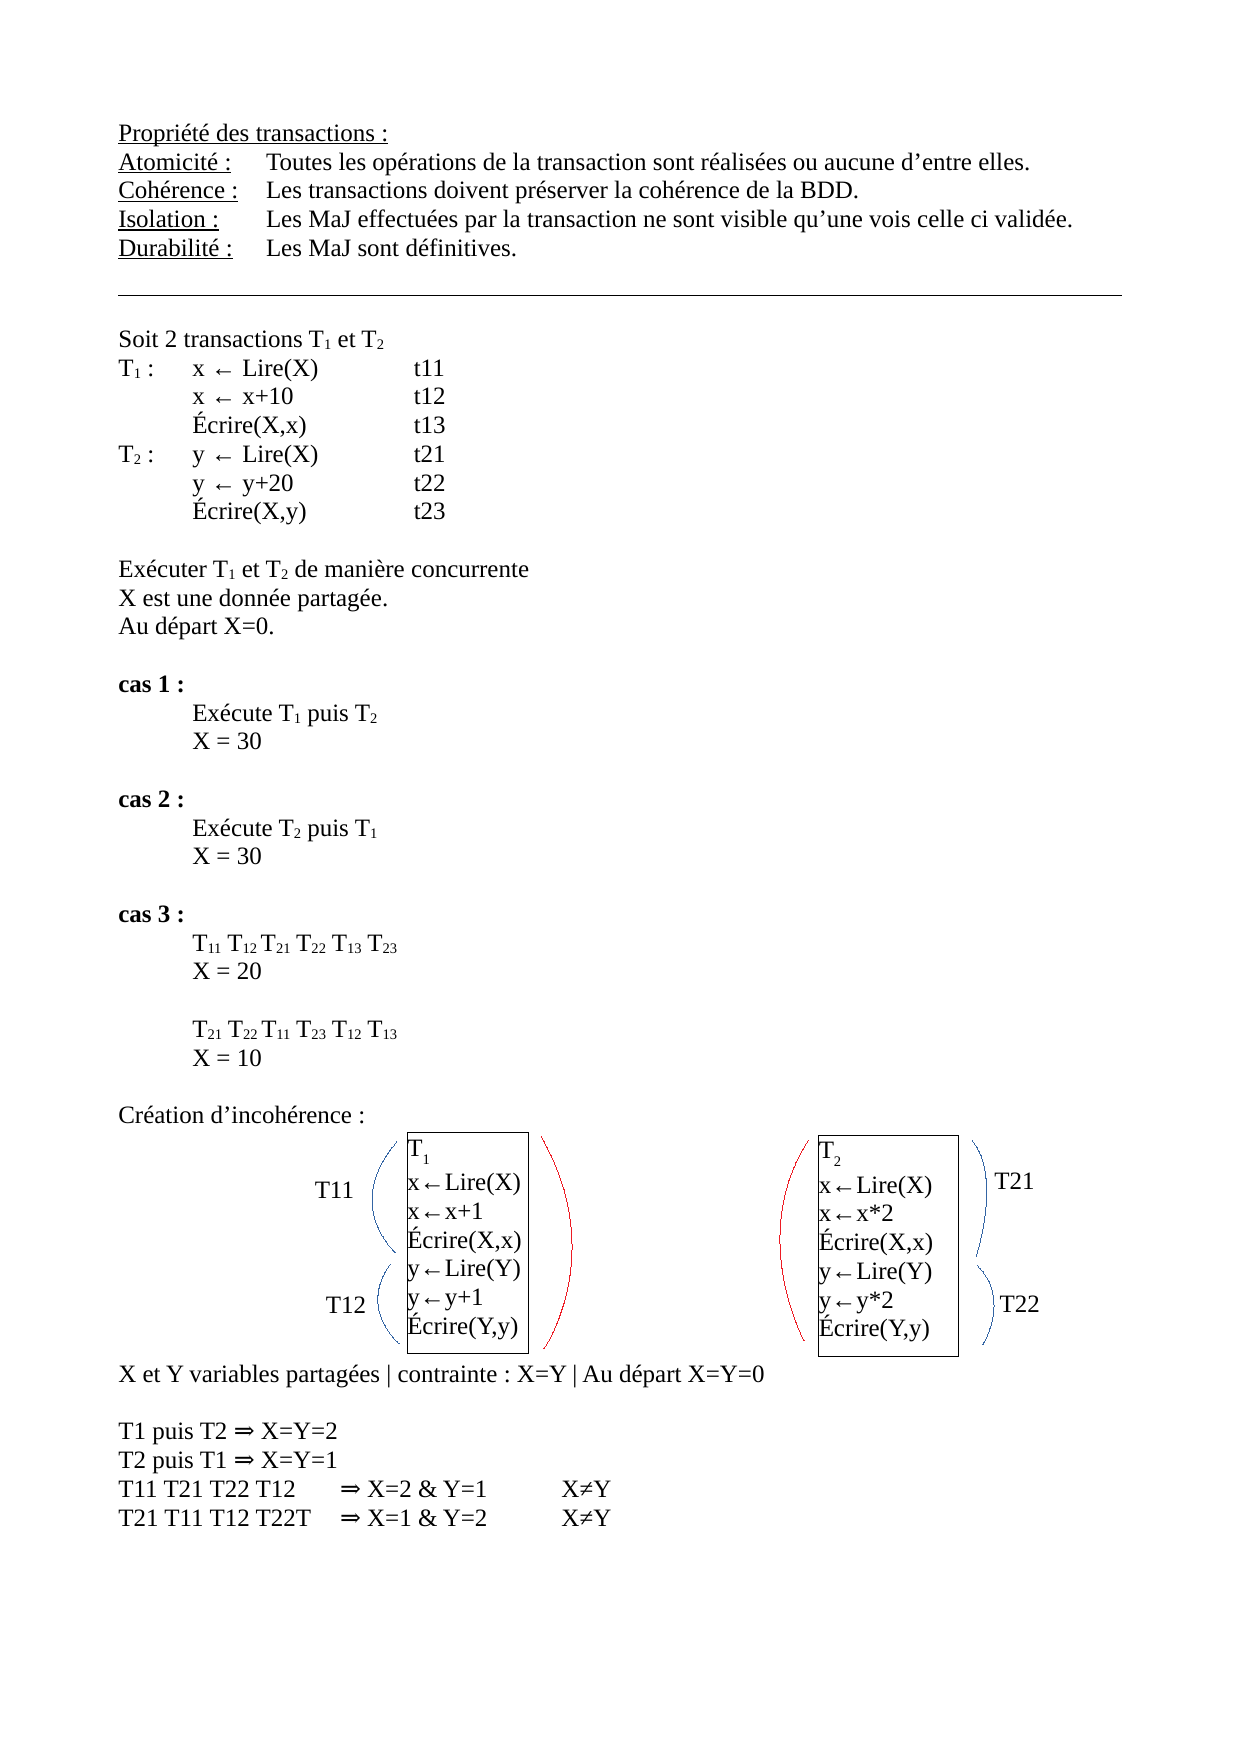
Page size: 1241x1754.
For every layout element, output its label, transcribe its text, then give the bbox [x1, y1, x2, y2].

text cas 2 : [118, 784, 1122, 813]
text Isolation : Les MaJ effectuées par la transaction ne sont visible qu’une vois celle ci validée. [118, 204, 1122, 233]
text X est une donnée partagée. [118, 583, 1122, 611]
text T21 T22 T11 T23 T12 T13 [118, 1014, 1122, 1043]
text Exécuter T1 et T2 de manière concurrente [118, 554, 1122, 583]
text X et Y variables partagées | contrainte : X=Y | Au départ X=Y=0 [118, 1359, 1122, 1388]
text X = 20 [118, 956, 1122, 985]
text T2 : y ← Lire(X) t21 [118, 439, 1122, 468]
text y ← y+20 t22 [118, 468, 1122, 496]
text Cohérence : Les transactions doivent préserver la cohérence de la BDD. [118, 176, 1122, 204]
text X = 30 [118, 726, 1122, 755]
text Exécute T2 puis T1 [118, 813, 1122, 841]
text T1 puis T2 ⇒ X=Y=2 [118, 1416, 1122, 1445]
text cas 3 : [118, 899, 1122, 928]
text T2 puis T1 ⇒ X=Y=1 [118, 1445, 1122, 1474]
text T21 T11 T12 T22T ⇒ X=1 & Y=2 X≠Y [118, 1503, 1122, 1531]
text Atomicité : Toutes les opérations de la transaction sont réalisées ou aucune d’entre elles. [118, 147, 1122, 176]
text Écrire(X,y) t23 [118, 496, 1122, 525]
text X = 30 [118, 841, 1122, 870]
text Exécute T1 puis T2 [118, 698, 1122, 726]
text Au départ X=0. [118, 611, 1122, 640]
text Création d’incohérence : [118, 1100, 1122, 1129]
text Propriété des transactions : [118, 118, 1122, 147]
text T1 : x ← Lire(X) t11 [118, 353, 1122, 381]
text T11 T21 T22 T12 ⇒ X=2 & Y=1 X≠Y [118, 1474, 1122, 1503]
text cas 1 : [118, 669, 1122, 698]
text Écrire(X,x) t13 [118, 410, 1122, 439]
text Durabilité : Les MaJ sont définitives. [118, 233, 1122, 262]
text x ← x+10 t12 [118, 381, 1122, 410]
text T11 T12 T21 T22 T13 T23 [118, 928, 1122, 956]
text X = 10 [118, 1043, 1122, 1071]
text Soit 2 transactions T1 et T2 [118, 324, 1122, 353]
